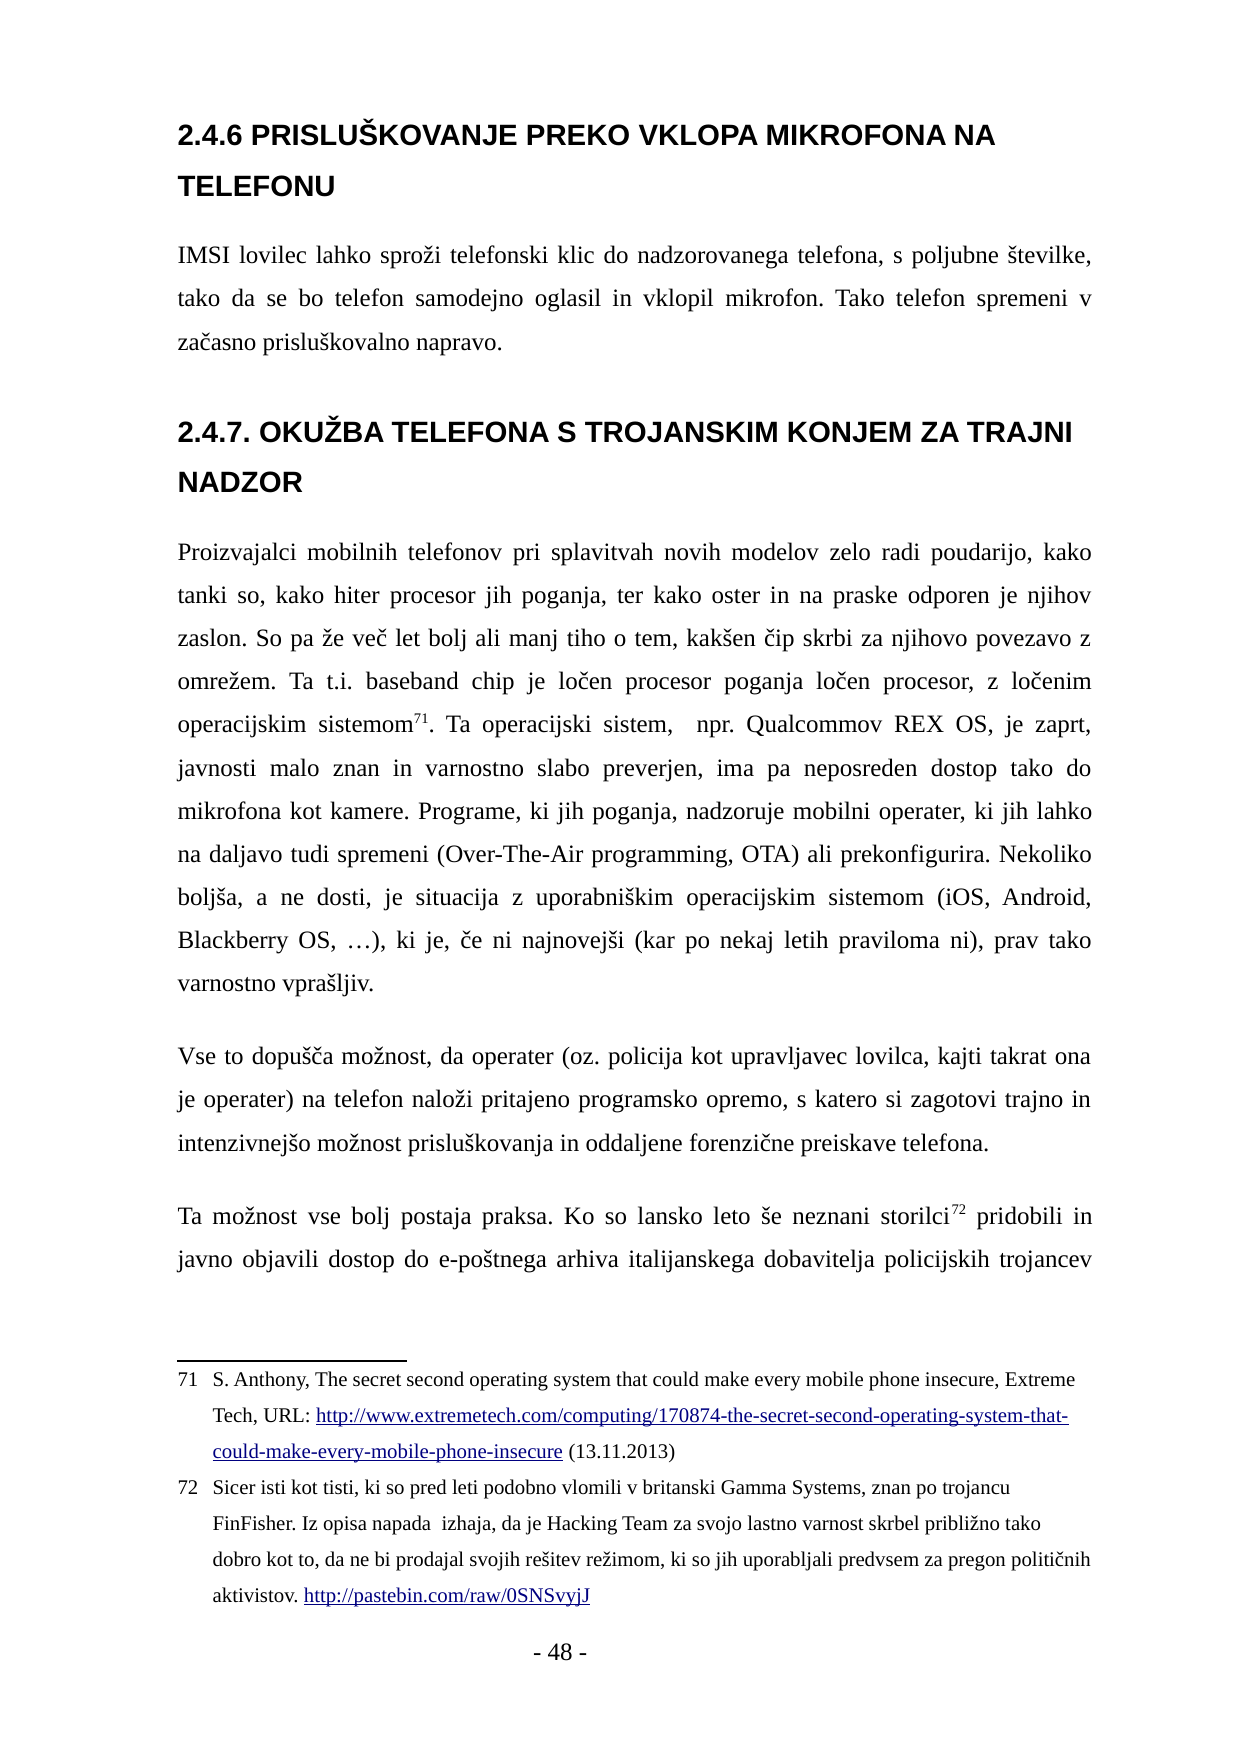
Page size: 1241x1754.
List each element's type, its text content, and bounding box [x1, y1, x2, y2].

text Proizvajalci mobilnih telefonov pri splavitvah novih modelov zelo radi poudarijo, kako tanki so, kako hiter procesor jih poganja, ter kako oster in na praske odporen je njihov zaslon. So pa že več let bolj ali manj tiho o tem, kakšen čip skrbi za njihovo povezavo z omrežem. Ta t.i. baseband chip je ločen procesor poganja ločen procesor, z ločenim operacijskim sistemom. Ta operacijski sistem, npr. Qualcommov REX OS, je zaprt, javnosti malo znan in varnostno slabo preverjen, ima pa neposreden dostop tako do mikrofona kot kamere. Programe, ki jih poganja, nadzoruje mobilni operater, ki jih lahko na daljavo tudi spremeni (Over-The-Air programming, OTA) ali prekonfigurira. Nekoliko boljša, a ne dosti, je situacija z uporabniškim operacijskim sistemom (iOS, Android, Blackberry OS, …), ki je, če ni najnovejši (kar po nekaj letih praviloma ni), prav tako varnostno vprašljiv. [177, 537, 1093, 997]
text IMSI lovilec lahko sproži telefonski klic do nadzorovanega telefona, s poljubne številke, tako da se bo telefon samodejno oglasil in vklopil mikrofon. Tako telefon spremeni v začasno prisluškovalno napravo. [177, 240, 1093, 355]
text S. Anthony, The secret second operating system that could make every mobile phone insecure, Extreme Tech, URL: http://www.extremetech.com/computing/170874-the-secret-second-operating-system-that-could-make-every-mobile-phone-insecure (13.11.2013) [177, 1367, 1093, 1463]
subtitle 2.4.6 Prisluškovanje preko vklopa mikrofona na telefonu [177, 118, 1093, 202]
text Ta možnost vse bolj postaja praksa. Ko so lansko leto še neznani storilci pridobili in javno objavili dostop do e-poštnega arhiva italijanskega dobavitelja policijskih trojancev Hacking Team - pri katerem se je za nakup za potrebe t.i prisluškovanja pri viru (dekoderji, eden od predlogov v prvotnem ZKP-M) zanimala tudi naša policija, je iz teh e-poštnih sporočil izhajalo, da so se predstavniki Hacking Teama na sejmu Milipol sestali s češkim zastopnikom finskega proizvajalca IMSI lovilcev Nethawk (naša policija ima tudi njihov lovilec, glej zgoraj), da bi proučili možnost nameščanja trojancev na mobilne telefone preko lovilca. Predstavnik češkega podjetja je takrat predlagal, da sodelujejo pri pripravi opcije za namestitev programa za oddaljeni nadzor (angl. Remote Controle System, RCS) “preko imsi lovilca”. Iz kasnejših poročil sicer ne izhaja, da bi bil projekt dokončan, vendar pa nekateri varnostni strokovnjaki ocenjuejo, da je kdo drug že sigurno pripravil tudi takšno rešitev. [177, 1201, 1093, 1273]
text Vse to dopušča možnost, da operater (oz. policija kot upravljavec lovilca, kajti takrat ona je operater) na telefon naloži pritajeno programsko opremo, s katero si zagotovi trajno in intenzivnejšo možnost prisluškovanja in oddaljene forenzične preiskave telefona. [177, 1041, 1093, 1156]
subtitle 2.4.7. Okužba telefona s trojanskim konjem za trajni nadzor [177, 415, 1093, 499]
text Sicer isti kot tisti, ki so pred leti podobno vlomili v britanski Gamma Systems, znan po trojancu FinFisher. Iz opisa napada izhaja, da je Hacking Team za svojo lastno varnost skrbel približno tako dobro kot to, da ne bi prodajal svojih rešitev režimom, ki so jih uporabljali predvsem za pregon političnih aktivistov. http://pastebin.com/raw/0SNSvyjJ [177, 1475, 1093, 1607]
